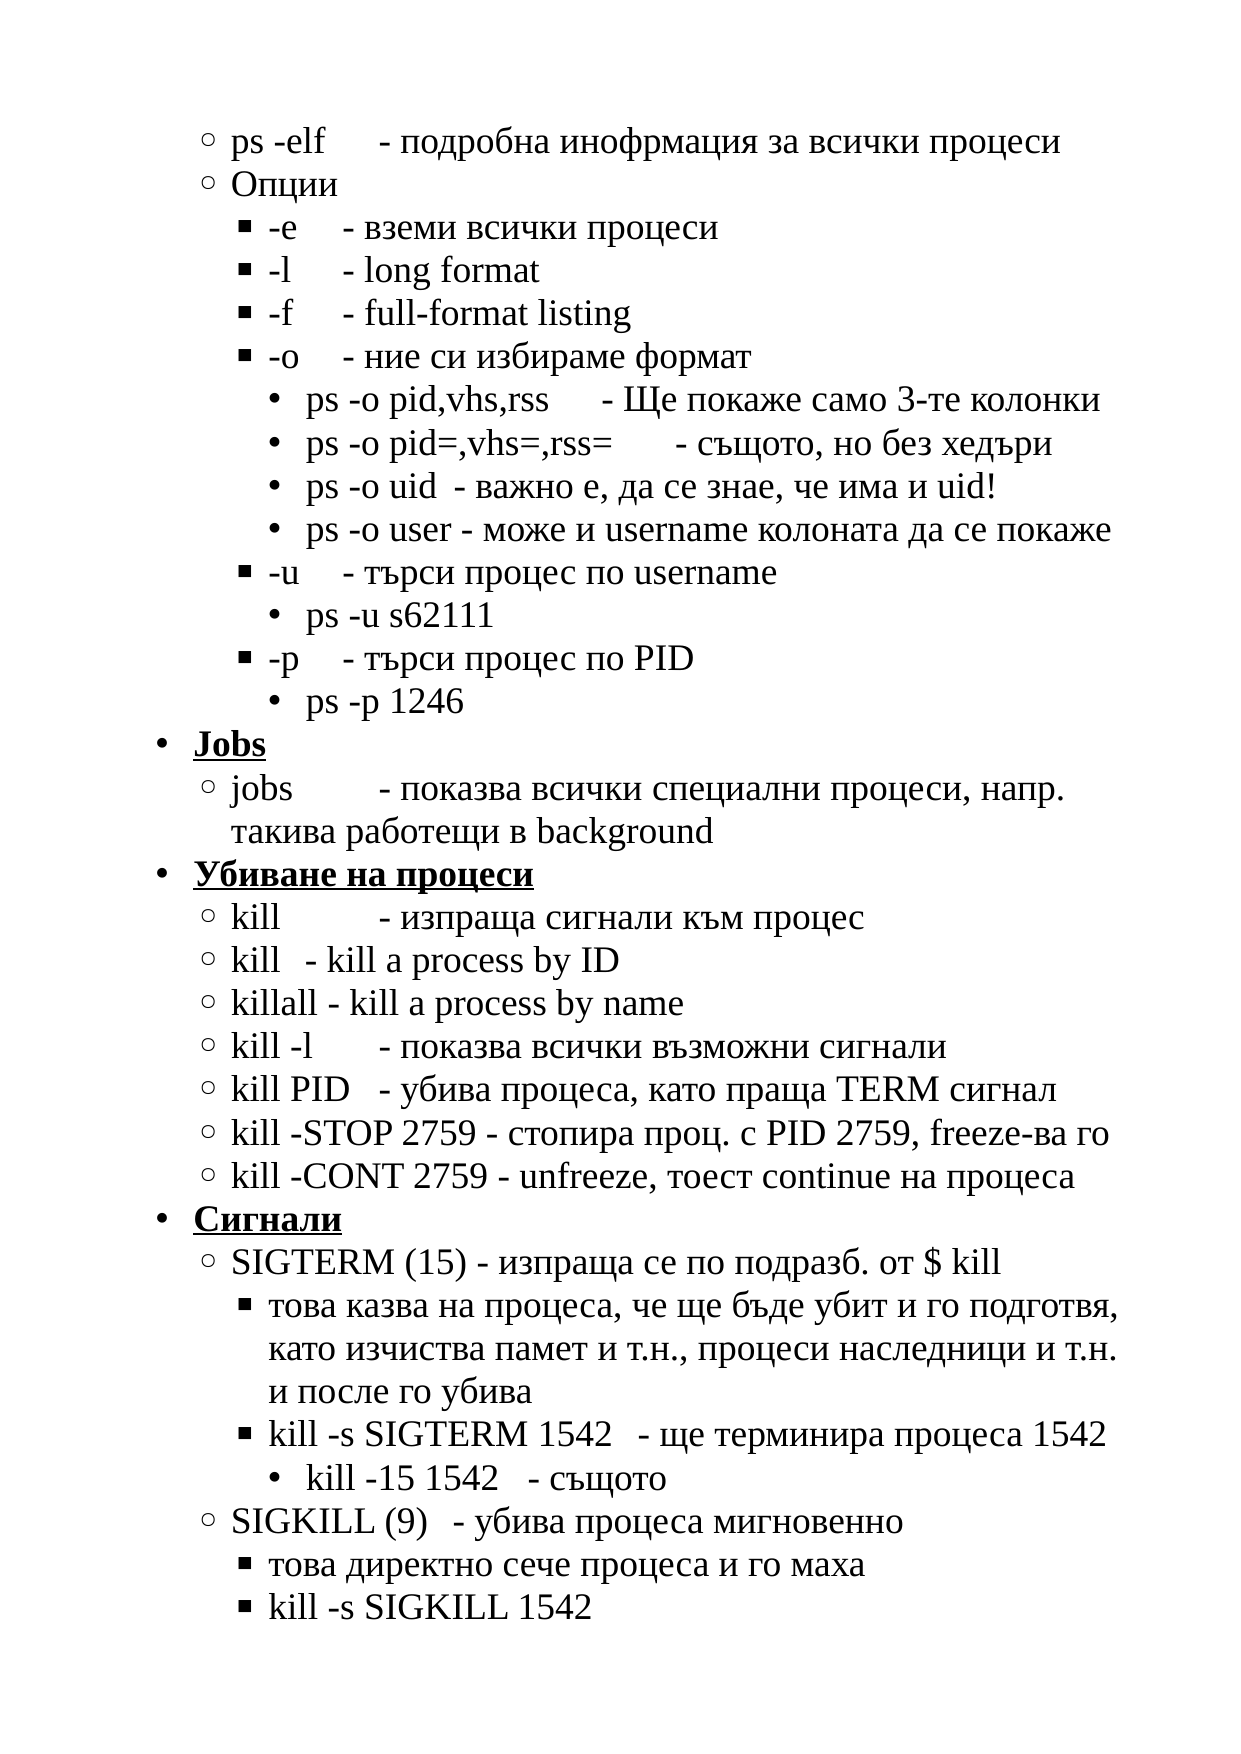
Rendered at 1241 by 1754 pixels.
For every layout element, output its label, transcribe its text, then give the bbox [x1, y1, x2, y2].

list kill - изпраща сигнали към процес [193, 894, 1122, 937]
list -o - ние си избираме формат [231, 334, 1122, 377]
list Убиване на процеси [156, 851, 1122, 894]
list ps -o pid,vhs,rss - Ще покаже само 3-те колонки [268, 377, 1122, 420]
list -f - full-format listing [231, 291, 1122, 334]
list Jobs [156, 722, 1122, 765]
list kill -CONT 2759 - unfreeze, тоест continue на процеса [193, 1153, 1122, 1196]
list kill -15 1542 - същото [268, 1455, 1122, 1498]
list -l - long format [231, 247, 1122, 291]
list kill -s SIGTERM 1542 - ще терминира процеса 1542 [231, 1412, 1122, 1455]
list -u - търси процес по username [231, 549, 1122, 592]
list -e - вземи всички процеси [231, 204, 1122, 247]
list kill -s SIGKILL 1542 [231, 1584, 1122, 1627]
list ps -o user - може и username колоната да се покаже [268, 506, 1122, 549]
list Опции [193, 161, 1122, 204]
list Сигнали [156, 1196, 1122, 1239]
list това директно сече процеса и го маха [231, 1541, 1122, 1584]
list kill -l - показва всички възможни сигнали [193, 1024, 1122, 1067]
list -p - търси процес по PID [231, 636, 1122, 679]
list kill PID - убива процеса, като праща TERM сигнал [193, 1067, 1122, 1110]
list ps -o pid=,vhs=,rss= - същото, но без хедъри [268, 420, 1122, 463]
list jobs - показва всички специални процеси, напр. такива работещи в background [193, 765, 1122, 851]
list SIGKILL (9) - убива процеса мигновенно [193, 1498, 1122, 1541]
list killall - kill a process by name [193, 981, 1122, 1024]
list това казва на процеса, че ще бъде убит и го подготвя, като изчиства памет и т.н., процеси наследници и т.н. и после го убива [231, 1282, 1122, 1412]
list SIGTERM (15) - изпраща се по подразб. от $ kill [193, 1239, 1122, 1282]
list ps -o uid - важно е, да се знае, че има и uid! [268, 463, 1122, 506]
list ps -elf - подробна инофрмация за всички процеси [193, 118, 1122, 161]
list kill - kill a process by ID [193, 937, 1122, 981]
list ps -p 1246 [268, 679, 1122, 722]
list kill -STOP 2759 - стопира проц. с PID 2759, freeze-ва го [193, 1110, 1122, 1153]
list ps -u s62111 [268, 592, 1122, 636]
